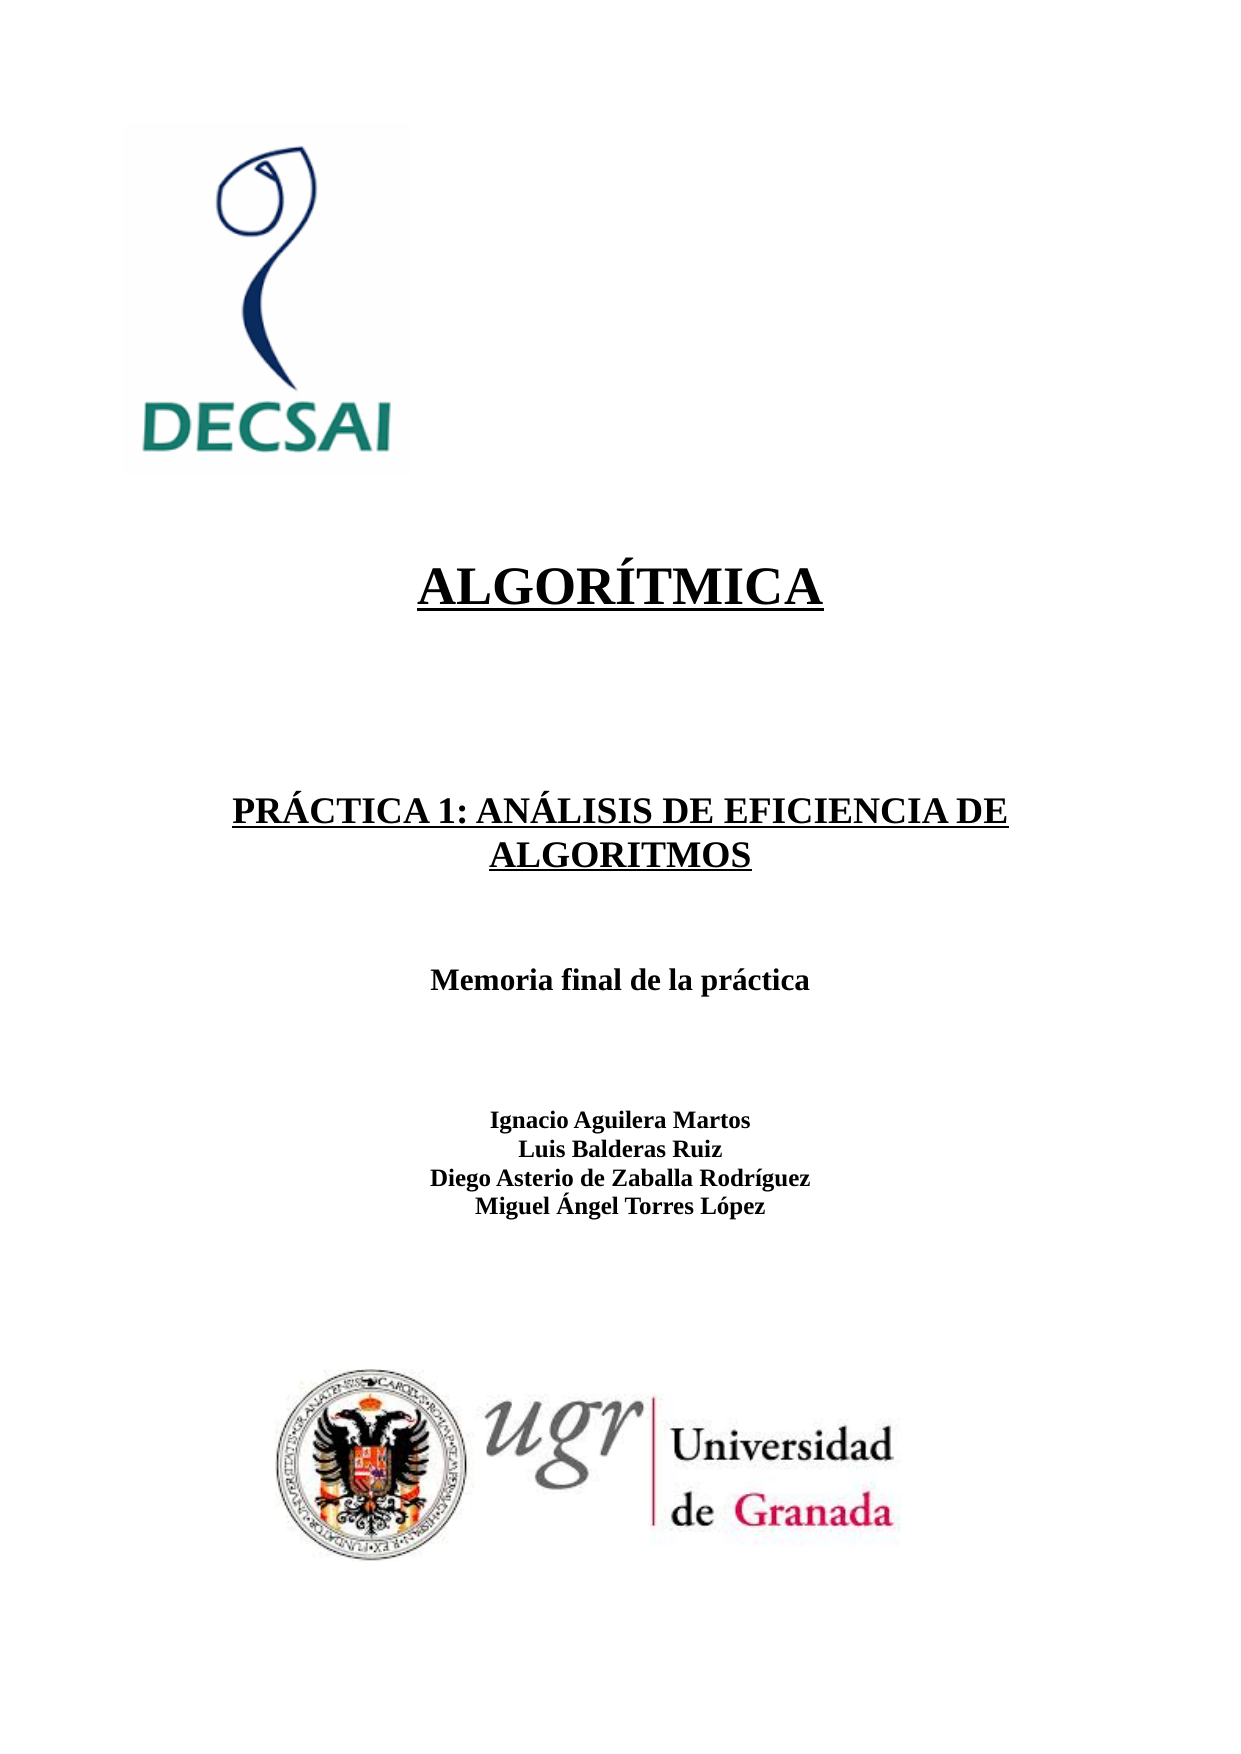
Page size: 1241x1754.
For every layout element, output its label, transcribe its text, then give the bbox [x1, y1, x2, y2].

text ALGORÍTMICA [118, 554, 1122, 616]
text Memoria final de la práctica [118, 961, 1122, 997]
text Diego Asterio de Zaballa Rodríguez [118, 1163, 1122, 1191]
text Luis Balderas Ruiz [118, 1134, 1122, 1163]
text PRÁCTICA 1: ANÁLISIS DE EFICIENCIA DE ALGORITMOS [118, 789, 1122, 875]
picture [274, 1369, 916, 1562]
text Ignacio Aguilera Martos [118, 1105, 1122, 1134]
text Miguel Ángel Torres López [118, 1191, 1122, 1220]
picture [121, 123, 413, 475]
